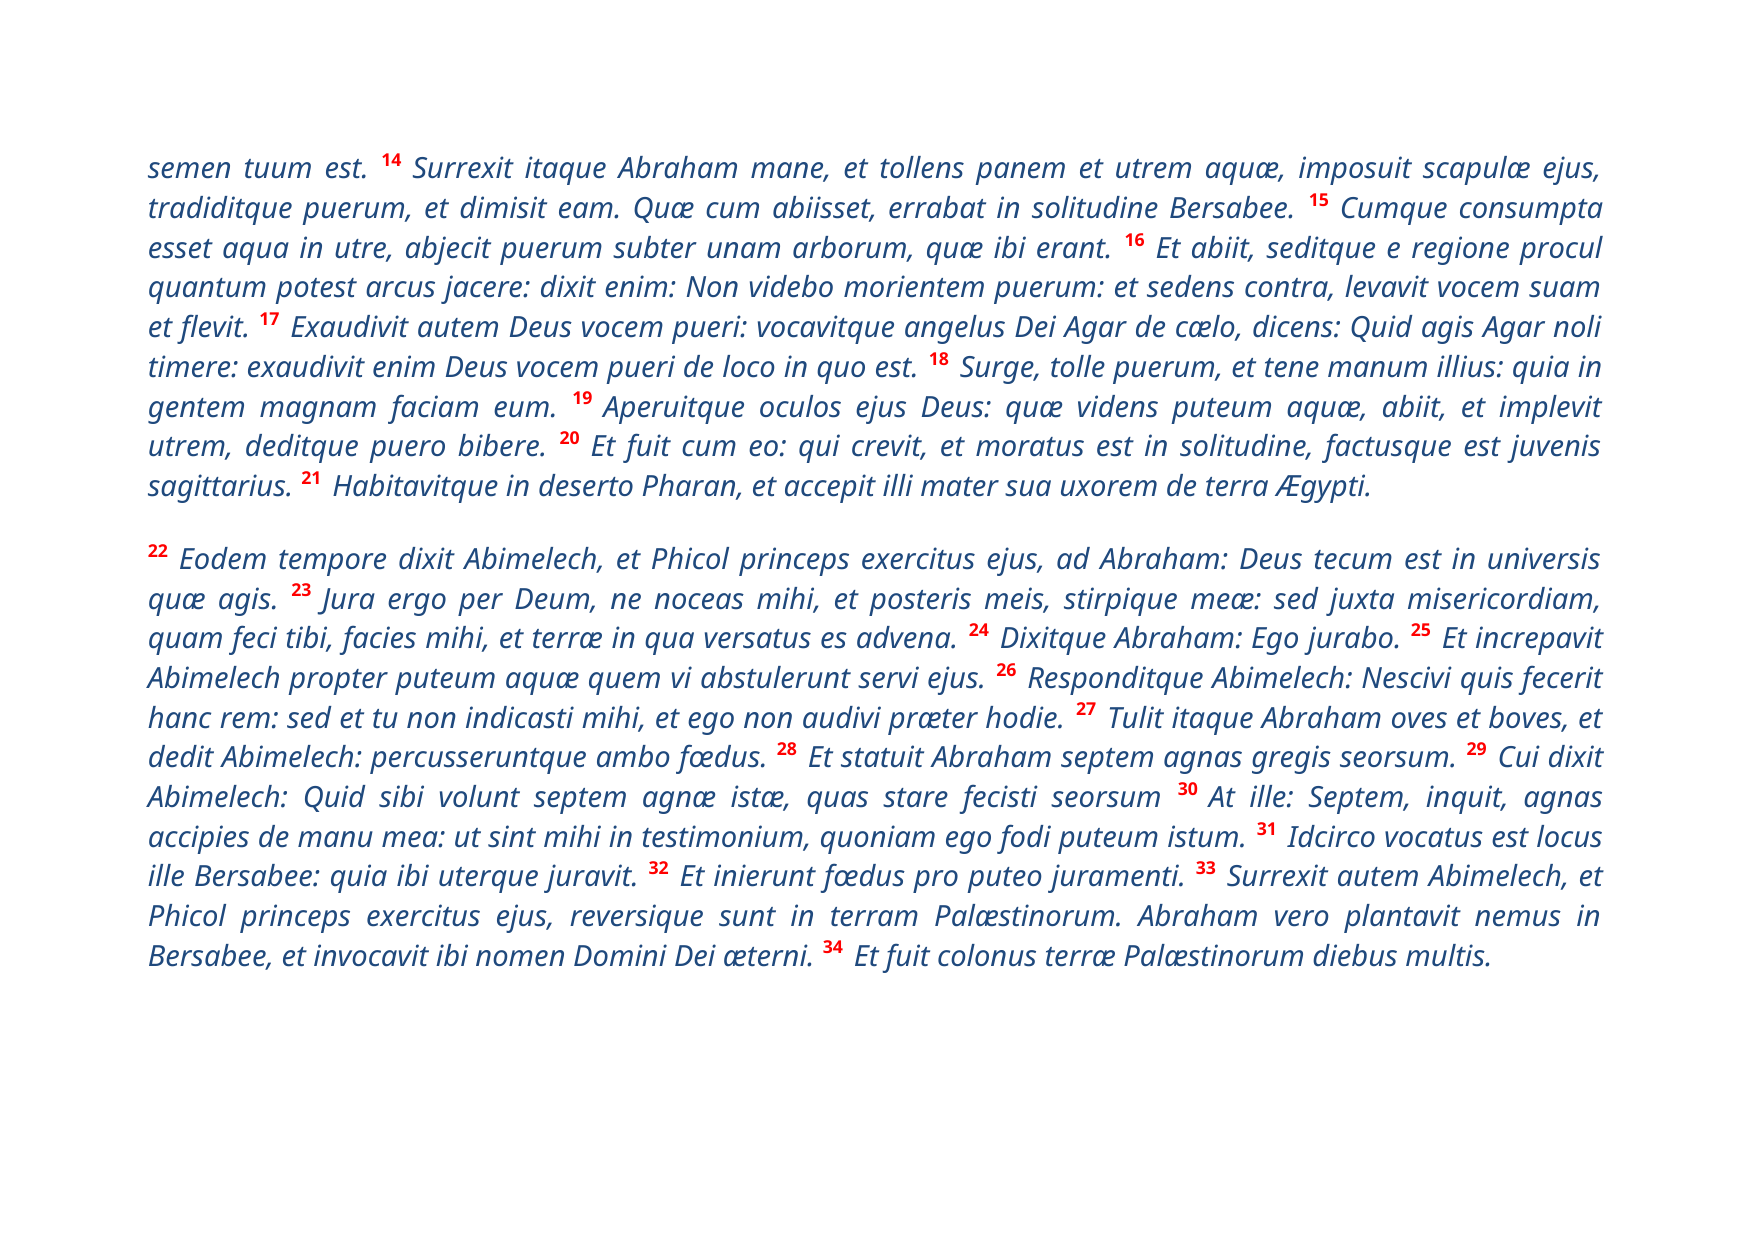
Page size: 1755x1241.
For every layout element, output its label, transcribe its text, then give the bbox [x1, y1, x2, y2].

text semen tuum est. 14 Surrexit itaque Abraham mane, et tollens panem et utrem aquæ, imposuit scapulæ ejus, tradiditque puerum, et dimisit eam. Quæ cum abiisset, errabat in solitudine Bersabee. 15 Cumque consumpta esset aqua in utre, abjecit puerum subter unam arborum, quæ ibi erant. 16 Et abiit, seditque e regione procul quantum potest arcus jacere: dixit enim: Non videbo morientem puerum: et sedens contra, levavit vocem suam et flevit. 17 Exaudivit autem Deus vocem pueri: vocavitque angelus Dei Agar de cælo, dicens: Quid agis Agar noli timere: exaudivit enim Deus vocem pueri de loco in quo est. 18 Surge, tolle puerum, et tene manum illius: quia in gentem magnam faciam eum. 19 Aperuitque oculos ejus Deus: quæ videns puteum aquæ, abiit, et implevit utrem, deditque puero bibere. 20 Et fuit cum eo: qui crevit, et moratus est in solitudine, factusque est juvenis sagittarius. 21 Habitavitque in deserto Pharan, et accepit illi mater sua uxorem de terra Ægypti. [148, 148, 1606, 505]
text 22 Eodem tempore dixit Abimelech, et Phicol princeps exercitus ejus, ad Abraham: Deus tecum est in universis quæ agis. 23 Jura ergo per Deum, ne noceas mihi, et posteris meis, stirpique meæ: sed juxta misericordiam, quam feci tibi, facies mihi, et terræ in qua versatus es advena. 24 Dixitque Abraham: Ego jurabo. 25 Et increpavit Abimelech propter puteum aquæ quem vi abstulerunt servi ejus. 26 Responditque Abimelech: Nescivi quis fecerit hanc rem: sed et tu non indicasti mihi, et ego non audivi præter hodie. 27 Tulit itaque Abraham oves et boves, et dedit Abimelech: percusseruntque ambo fœdus. 28 Et statuit Abraham septem agnas gregis seorsum. 29 Cui dixit Abimelech: Quid sibi volunt septem agnæ istæ, quas stare fecisti seorsum 30 At ille: Septem, inquit, agnas accipies de manu mea: ut sint mihi in testimonium, quoniam ego fodi puteum istum. 31 Idcirco vocatus est locus ille Bersabee: quia ibi uterque juravit. 32 Et inierunt fœdus pro puteo juramenti. 33 Surrexit autem Abimelech, et Phicol princeps exercitus ejus, reversique sunt in terram Palæstinorum. Abraham vero plantavit nemus in Bersabee, et invocavit ibi nomen Domini Dei æterni. 34 Et fuit colonus terræ Palæstinorum diebus multis. [148, 538, 1606, 975]
